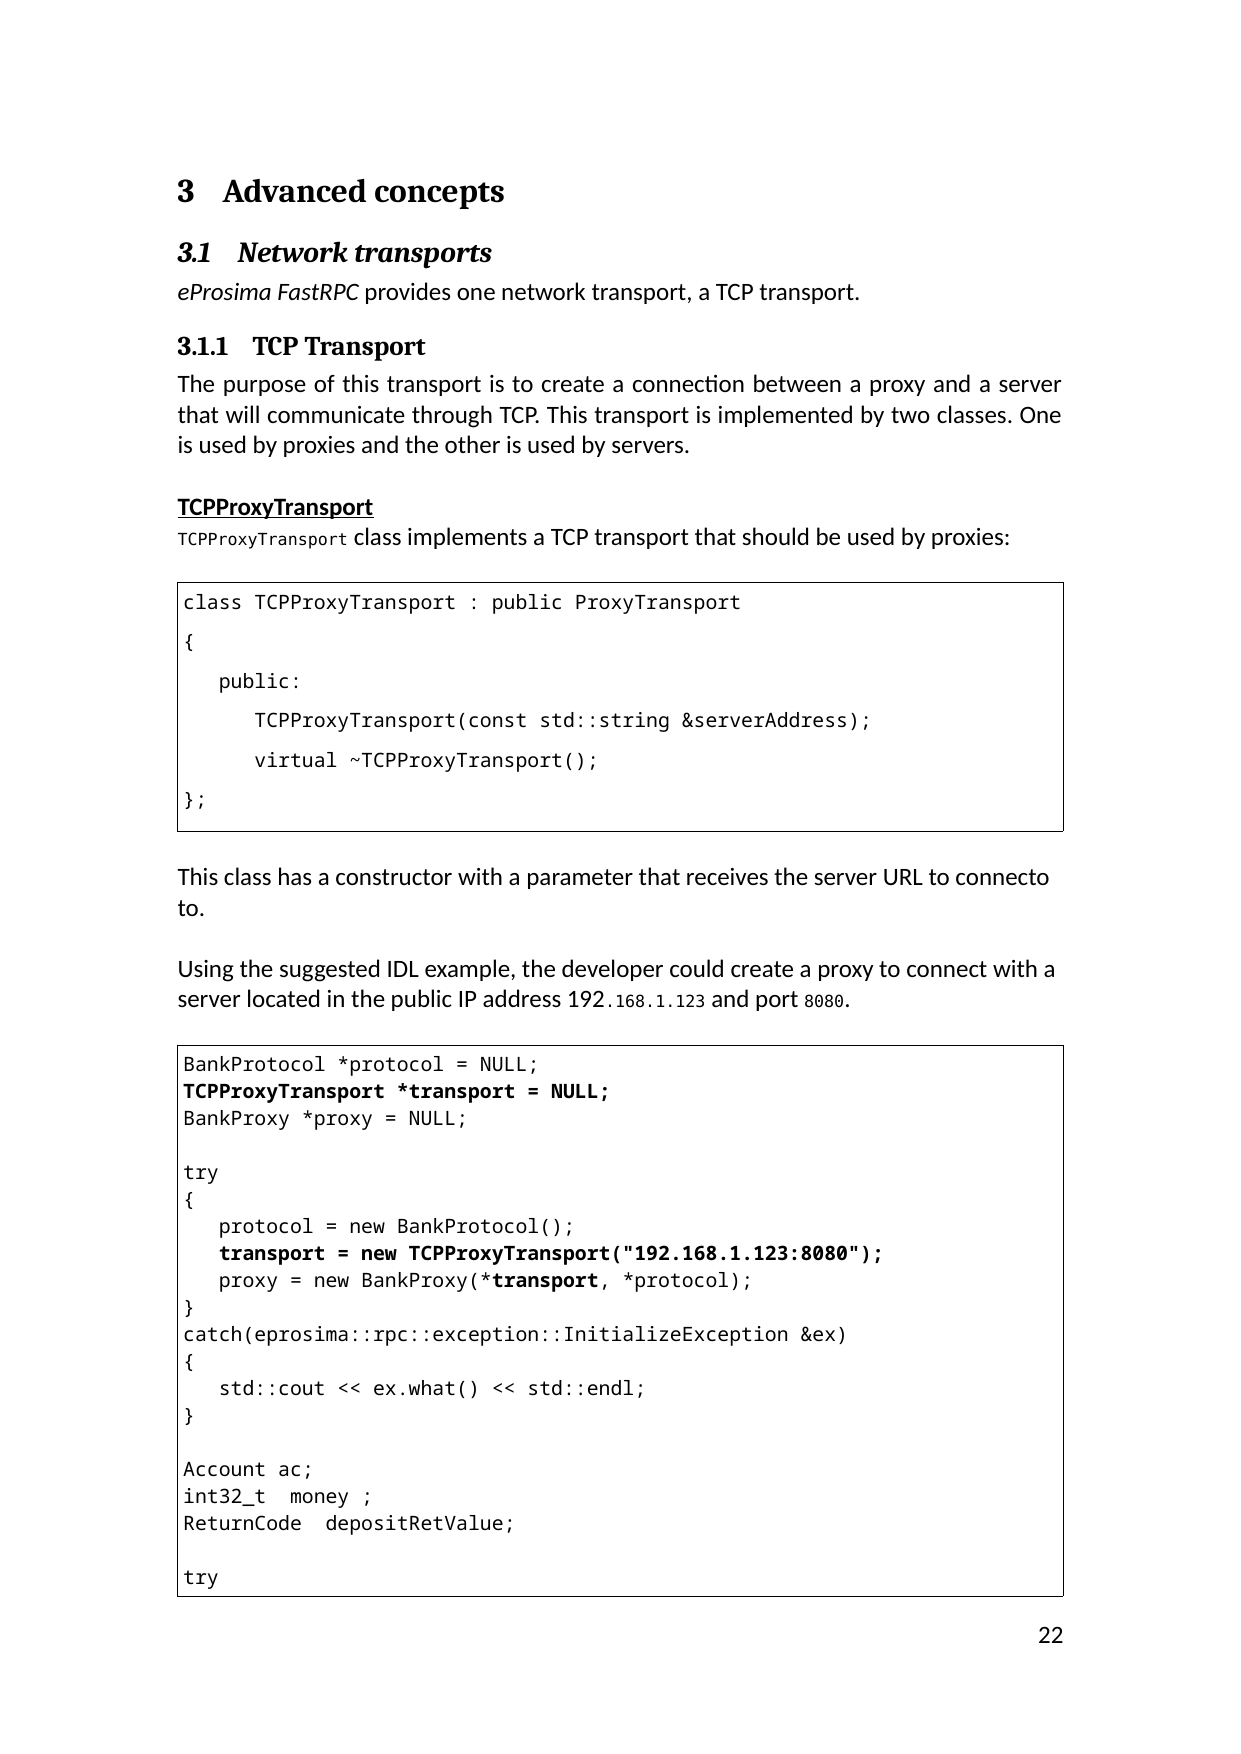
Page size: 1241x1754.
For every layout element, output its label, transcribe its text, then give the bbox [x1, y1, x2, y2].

text The purpose of this transport is to create a connection between a proxy and a server that will communicate through TCP. This transport is implemented by two classes. One is used by proxies and the other is used by servers. [177, 369, 1063, 460]
table_header class TCPProxyTransport : public ProxyTransport { public: TCPProxyTransport(const std::string &serverAddress); virtual ~TCPProxyTransport(); }; [178, 583, 1063, 831]
text TCPProxyTransport [177, 491, 1063, 521]
subtitle Network transports [177, 236, 1063, 269]
text This class has a constructor with a parameter that receives the server URL to connecto to. [177, 861, 1063, 922]
subtitle TCP Transport [177, 331, 1063, 362]
text eProsima FastRPC provides one network transport, a TCP transport. [177, 276, 1063, 306]
table_header BankProtocol *protocol = NULL; TCPProxyTransport *transport = NULL; BankProxy *proxy = NULL; try { protocol = new BankProtocol(); transport = new TCPProxyTransport("192.168.1.123:8080"); proxy = new BankProxy(*transport, *protocol); } catch(eprosima::rpc::exception::InitializeException &ex) { std::cout << ex.what() << std::endl; } Account ac; int32_t money ; ReturnCode depositRetValue; try [178, 1046, 1063, 1596]
subtitle Advanced concepts [177, 173, 1063, 211]
text TCPProxyTransport class implements a TCP transport that should be used by proxies: [177, 521, 1063, 552]
text Using the suggested IDL example, the developer could create a proxy to connect with a server located in the public IP address 192.168.1.123 and port 8080. [177, 953, 1063, 1014]
